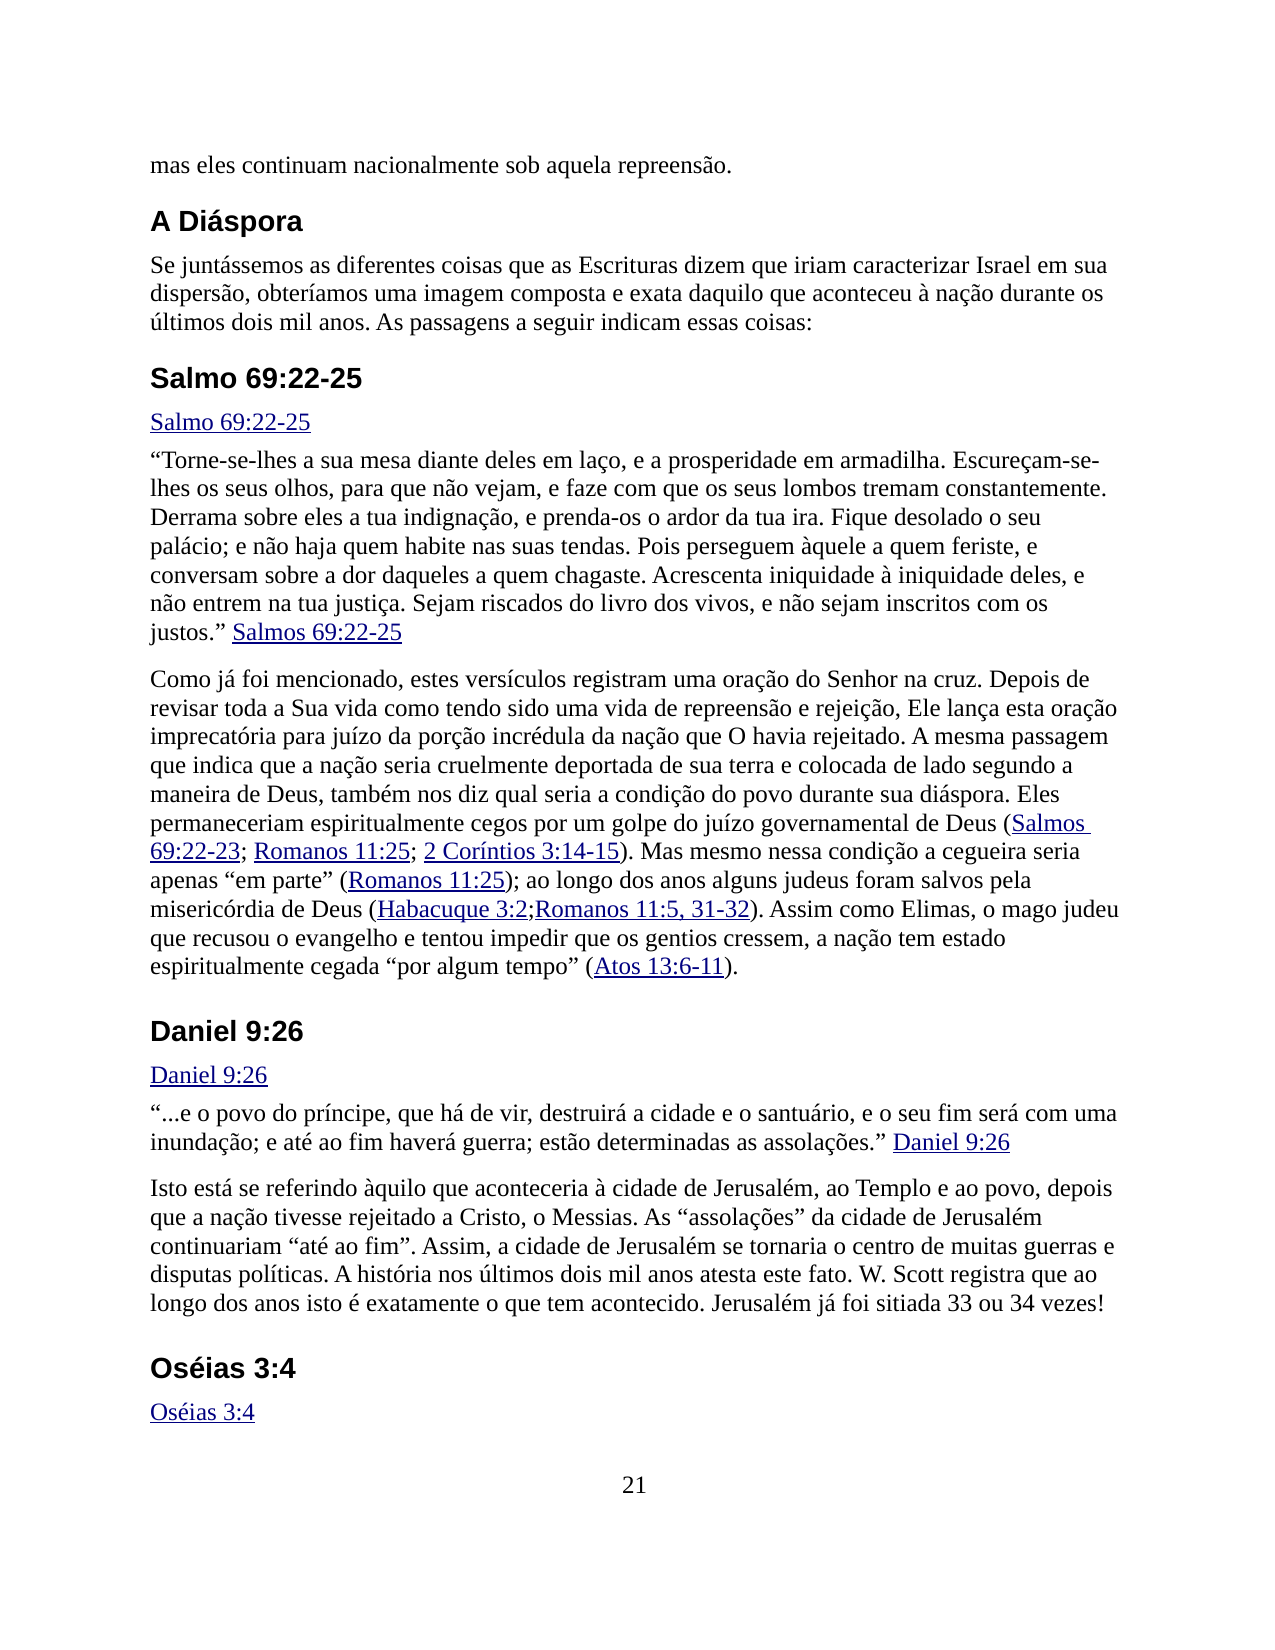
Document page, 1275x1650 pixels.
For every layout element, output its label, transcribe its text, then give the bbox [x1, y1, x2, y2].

subtitle A Diáspora [150, 204, 1125, 237]
text mas eles continuam nacionalmente sob aquela repreensão. [150, 150, 1125, 179]
text Isto está se referindo àquilo que aconteceria à cidade de Jerusalém, ao Templo e ao povo, depois que a nação tivesse rejeitado a Cristo, o Messias. As “assolações” da cidade de Jerusalém continuariam “até ao fim”. Assim, a cidade de Jerusalém se tornaria o centro de muitas guerras e disputas políticas. A história nos últimos dois mil anos atesta este fato. W. Scott registra que ao longo dos anos isto é exatamente o que tem acontecido. Jerusalém já foi sitiada 33 ou 34 vezes! [150, 1173, 1125, 1317]
text “...e o povo do príncipe, que há de vir, destruirá a cidade e o santuário, e o seu fim será com uma inundação; e até ao fim haverá guerra; estão determinadas as assolações.” Daniel 9:26 [150, 1098, 1125, 1155]
text Se juntássemos as diferentes coisas que as Escrituras dizem que iriam caracterizar Israel em sua dispersão, obteríamos uma imagem composta e exata daquilo que aconteceu à nação durante os últimos dois mil anos. As passagens a seguir indicam essas coisas: [150, 250, 1125, 336]
text Daniel 9:26 [150, 1060, 1125, 1089]
text “Torne-se-lhes a sua mesa diante deles em laço, e a prosperidade em armadilha. Escureçam-se-lhes os seus olhos, para que não vejam, e faze com que os seus lombos tremam constantemente. Derrama sobre eles a tua indignação, e prenda-os o ardor da tua ira. Fique desolado o seu palácio; e não haja quem habite nas suas tendas. Pois perseguem àquele a quem feriste, e conversam sobre a dor daqueles a quem chagaste. Acrescenta iniquidade à iniquidade deles, e não entrem na tua justiça. Sejam riscados do livro dos vivos, e não sejam inscritos com os justos.” Salmos 69:22-25 [150, 445, 1125, 646]
text Salmo 69:22-25 [150, 407, 1125, 436]
text Oséias 3:4 [150, 1397, 1125, 1426]
subtitle Oséias 3:4 [150, 1351, 1125, 1384]
text Como já foi mencionado, estes versículos registram uma oração do Senhor na cruz. Depois de revisar toda a Sua vida como tendo sido uma vida de repreensão e rejeição, Ele lança esta oração imprecatória para juízo da porção incrédula da nação que O havia rejeitado. A mesma passagem que indica que a nação seria cruelmente deportada de sua terra e colocada de lado segundo a maneira de Deus, também nos diz qual seria a condição do povo durante sua diáspora. Eles permaneceriam espiritualmente cegos por um golpe do juízo governamental de Deus (Salmos 69:22-23; Romanos 11:25; 2 Coríntios 3:14-15). Mas mesmo nessa condição a cegueira seria apenas “em parte” (Romanos 11:25); ao longo dos anos alguns judeus foram salvos pela misericórdia de Deus (Habacuque 3:2;Romanos 11:5, 31-32). Assim como Elimas, o mago judeu que recusou o evangelho e tentou impedir que os gentios cressem, a nação tem estado espiritualmente cegada “por algum tempo” (Atos 13:6-11). [150, 664, 1125, 980]
subtitle Salmo 69:22-25 [150, 361, 1125, 394]
subtitle Daniel 9:26 [150, 1014, 1125, 1048]
